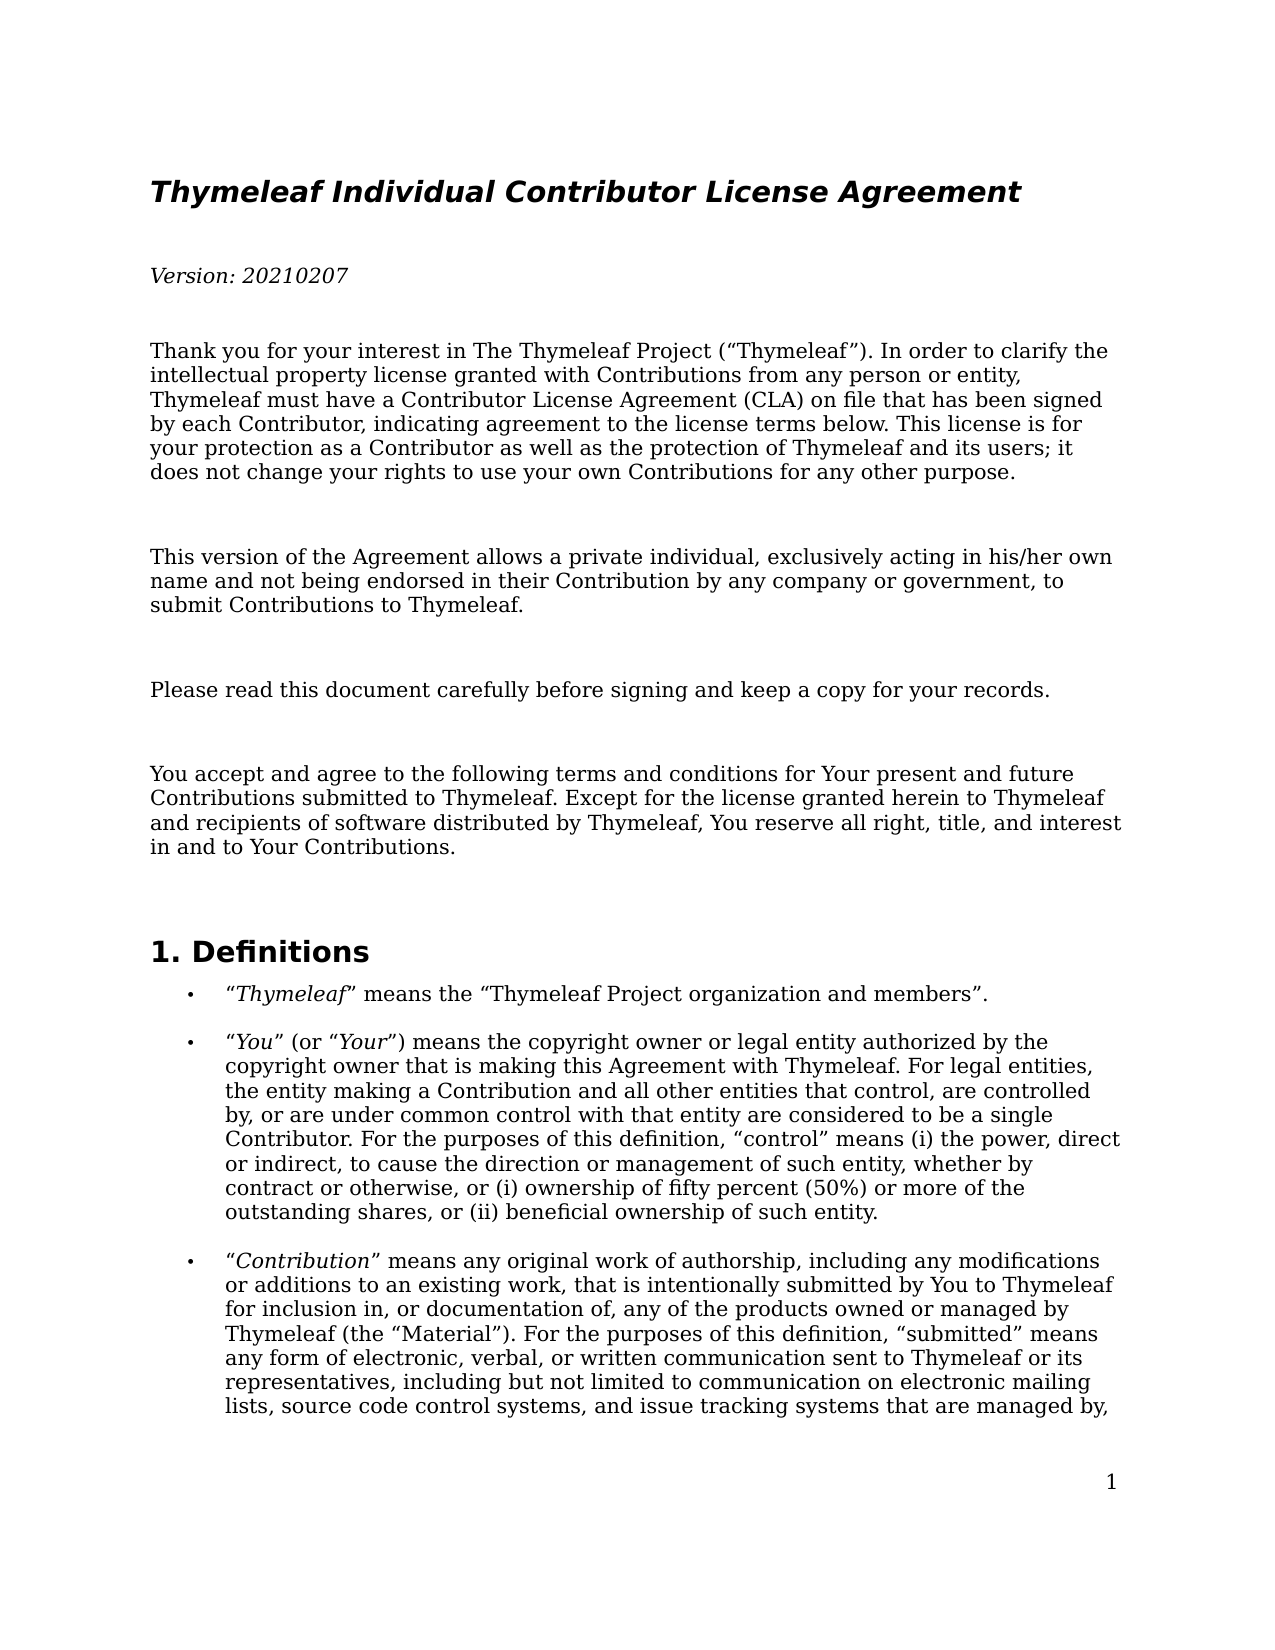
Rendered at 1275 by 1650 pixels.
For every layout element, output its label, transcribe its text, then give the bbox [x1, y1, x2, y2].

text Please read this document carefully before signing and keep a copy for your records. [150, 678, 1125, 702]
subtitle Thymeleaf Individual Contributor License Agreement [150, 175, 1125, 209]
list “You” (or “Your”) means the copyright owner or legal entity authorized by the copyright owner that is making this Agreement with Thymeleaf. For legal entities, the entity making a Contribution and all other entities that control, are controlled by, or are under common control with that entity are considered to be a single Contributor. For the purposes of this definition, “control” means (i) the power, direct or indirect, to cause the direction or management of such entity, whether by contract or otherwise, or (i) ownership of fifty percent (50%) or more of the outstanding shares, or (ii) beneficial ownership of such entity. [187, 1030, 1125, 1249]
text Thank you for your interest in The Thymeleaf Project (“Thymeleaf”). In order to clarify the intellectual property license granted with Contributions from any person or entity, Thymeleaf must have a Contributor License Agreement (CLA) on file that has been signed by each Contributor, indicating agreement to the license terms below. This license is for your protection as a Contributor as well as the protection of Thymeleaf and its users; it does not change your rights to use your own Contributions for any other purpose. [150, 339, 1125, 485]
list “Thymeleaf” means the “Thymeleaf Project organization and members”. [187, 982, 1125, 1030]
text This version of the Agreement allows a private individual, exclusively acting in his/her own name and not being endorsed in their Contribution by any company or government, to submit Contributions to Thymeleaf. [150, 545, 1125, 618]
subtitle 1. Definitions [150, 935, 1125, 969]
text Version: 20210207 [150, 264, 1125, 288]
text You accept and agree to the following terms and conditions for Your present and future Contributions submitted to Thymeleaf. Except for the license granted herein to Thymeleaf and recipients of software distributed by Thymeleaf, You reserve all right, title, and interest in and to Your Contributions. [150, 762, 1125, 859]
list “Contribution” means any original work of authorship, including any modifications or additions to an existing work, that is intentionally submitted by You to Thymeleaf for inclusion in, or documentation of, any of the products owned or managed by Thymeleaf (the “Material”). For the purposes of this definition, “submitted” means any form of electronic, verbal, or written communication sent to Thymeleaf or its representatives, including but not limited to communication on electronic mailing lists, source code control systems, and issue tracking systems that are managed by, [187, 1249, 1125, 1419]
